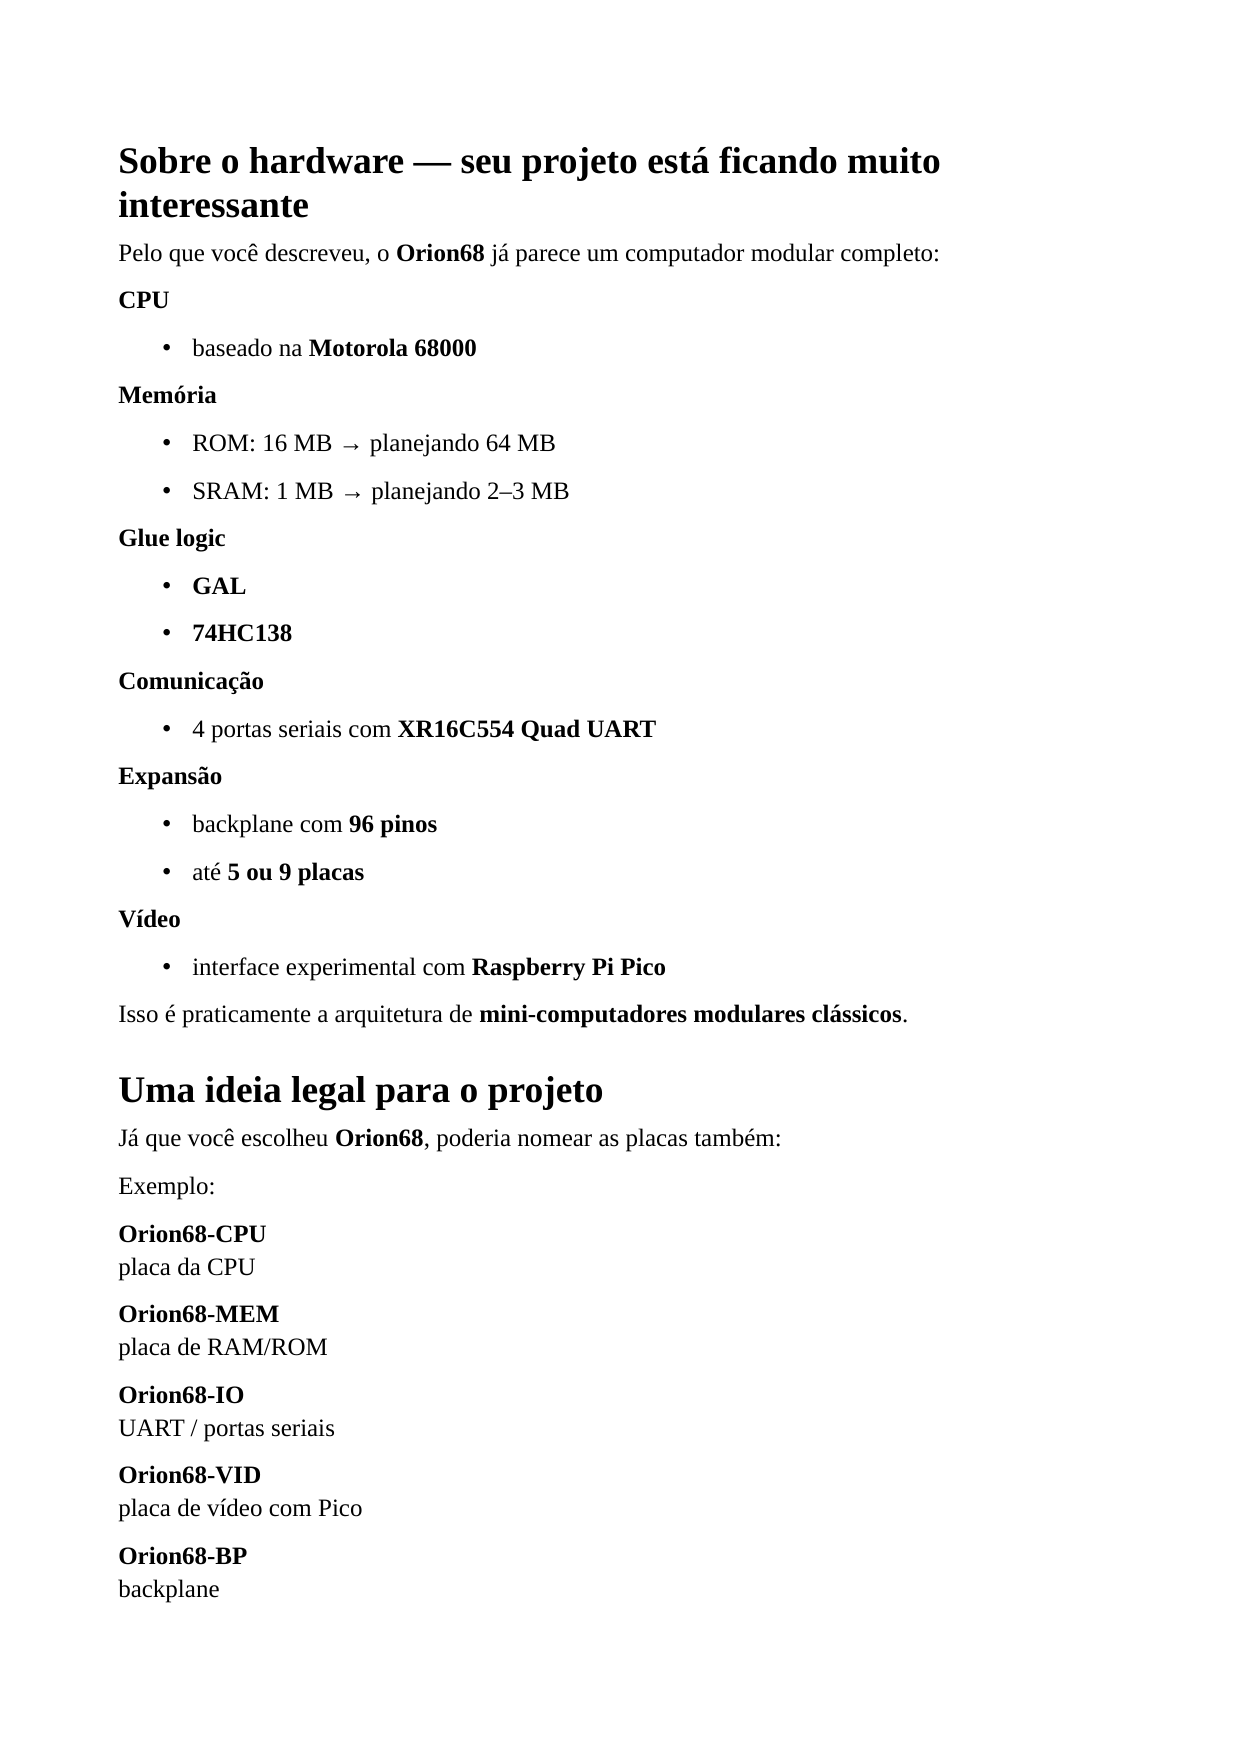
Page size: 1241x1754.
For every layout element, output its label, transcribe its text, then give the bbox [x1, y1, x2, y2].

text CPU [118, 285, 1122, 314]
text Vídeo [118, 904, 1122, 933]
list GAL [162, 571, 1122, 600]
text Orion68-MEM placa de RAM/ROM [118, 1299, 1122, 1361]
text Orion68-BP backplane [118, 1541, 1122, 1603]
text Orion68-CPU placa da CPU [118, 1219, 1122, 1280]
subtitle Uma ideia legal para o projeto [118, 1068, 1122, 1111]
list até 5 ou 9 placas [162, 857, 1122, 885]
text Comunicação [118, 666, 1122, 695]
text Orion68-VID placa de vídeo com Pico [118, 1461, 1122, 1522]
text Glue logic [118, 523, 1122, 552]
text Já que você escolheu Orion68, poderia nomear as placas também: [118, 1123, 1122, 1152]
text Orion68-IO UART / portas seriais [118, 1380, 1122, 1442]
text Expansão [118, 761, 1122, 790]
list SRAM: 1 MB → planejando 2–3 MB [162, 476, 1122, 504]
list ROM: 16 MB → planejando 64 MB [162, 428, 1122, 457]
subtitle Sobre o hardware — seu projeto está ficando muito interessante [118, 139, 1122, 225]
text Pelo que você descreveu, o Orion68 já parece um computador modular completo: [118, 238, 1122, 266]
list interface experimental com Raspberry Pi Pico [162, 952, 1122, 981]
list backplane com 96 pinos [162, 809, 1122, 838]
list 4 portas seriais com XR16C554 Quad UART [162, 714, 1122, 742]
list baseado na Motorola 68000 [162, 333, 1122, 362]
list 74HC138 [162, 618, 1122, 647]
text Memória [118, 381, 1122, 409]
text Exemplo: [118, 1171, 1122, 1200]
text Isso é praticamente a arquitetura de mini-computadores modulares clássicos. [118, 999, 1122, 1028]
